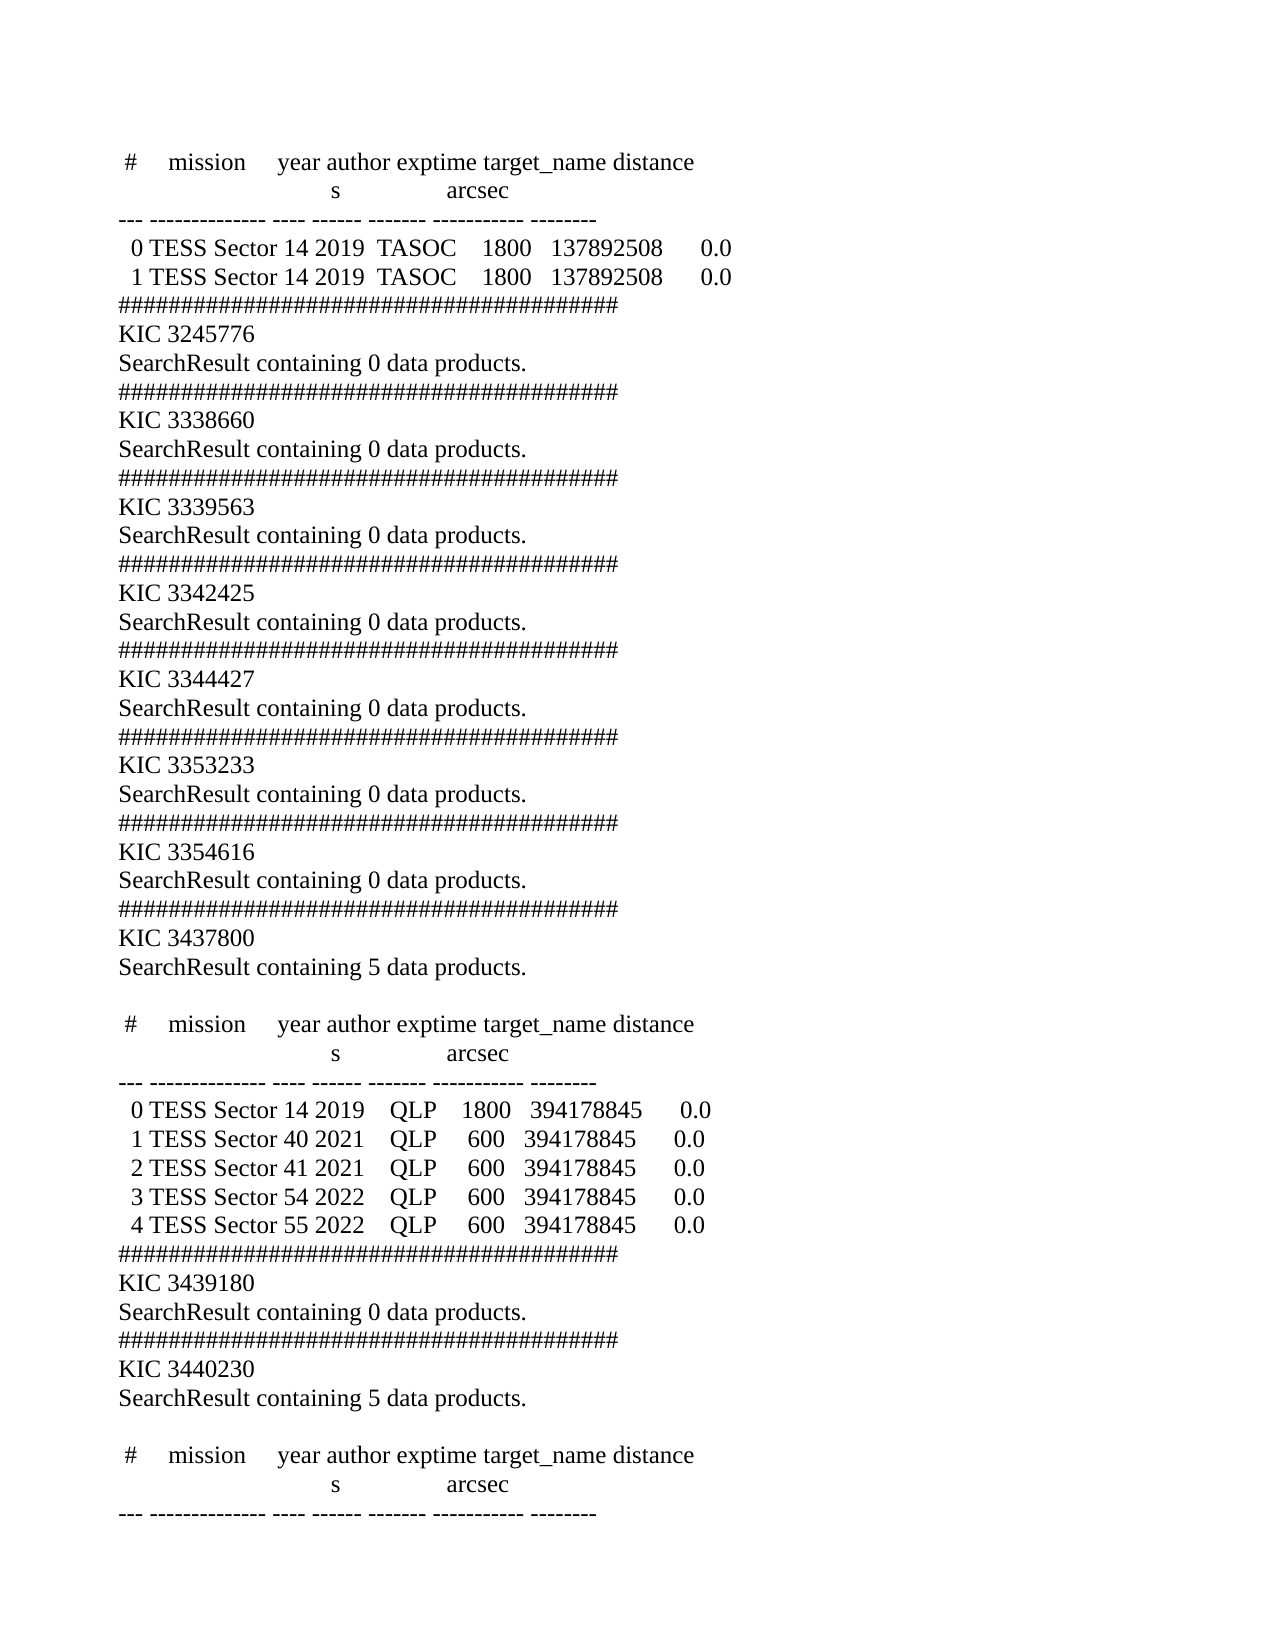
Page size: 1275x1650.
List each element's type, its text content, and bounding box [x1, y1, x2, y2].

text KIC 3354616 [118, 837, 1157, 866]
text SearchResult containing 5 data products. [118, 1383, 1157, 1412]
text # mission year author exptime target_name distance [118, 1009, 1157, 1038]
text ######################################## [118, 549, 1157, 578]
text s arcsec [118, 1469, 1157, 1498]
text ######################################## [118, 463, 1157, 492]
text KIC 3342425 [118, 578, 1157, 607]
text KIC 3440230 [118, 1354, 1157, 1383]
text s arcsec [118, 1038, 1157, 1067]
text KIC 3339563 [118, 492, 1157, 521]
text 1 TESS Sector 14 2019 TASOC 1800 137892508 0.0 [118, 262, 1157, 291]
text KIC 3245776 [118, 319, 1157, 348]
text KIC 3439180 [118, 1268, 1157, 1297]
text SearchResult containing 0 data products. [118, 779, 1157, 808]
text s arcsec [118, 176, 1157, 204]
text KIC 3437800 [118, 923, 1157, 952]
text SearchResult containing 0 data products. [118, 521, 1157, 549]
text # mission year author exptime target_name distance [118, 1441, 1157, 1469]
text KIC 3353233 [118, 751, 1157, 779]
text --- -------------- ---- ------ ------- ----------- -------- [118, 1067, 1157, 1096]
text SearchResult containing 0 data products. [118, 866, 1157, 894]
text SearchResult containing 0 data products. [118, 607, 1157, 636]
text 3 TESS Sector 54 2022 QLP 600 394178845 0.0 [118, 1182, 1157, 1211]
text SearchResult containing 0 data products. [118, 434, 1157, 463]
text 4 TESS Sector 55 2022 QLP 600 394178845 0.0 [118, 1211, 1157, 1239]
text KIC 3338660 [118, 406, 1157, 434]
text SearchResult containing 0 data products. [118, 1297, 1157, 1326]
text 0 TESS Sector 14 2019 QLP 1800 394178845 0.0 [118, 1096, 1157, 1124]
text # mission year author exptime target_name distance [118, 147, 1157, 176]
text ######################################## [118, 377, 1157, 406]
text SearchResult containing 5 data products. [118, 952, 1157, 981]
text KIC 3344427 [118, 664, 1157, 693]
text ######################################## [118, 1239, 1157, 1268]
text 0 TESS Sector 14 2019 TASOC 1800 137892508 0.0 [118, 233, 1157, 262]
text SearchResult containing 0 data products. [118, 693, 1157, 722]
text ######################################## [118, 636, 1157, 664]
text --- -------------- ---- ------ ------- ----------- -------- [118, 1498, 1157, 1527]
text ######################################## [118, 291, 1157, 319]
text ######################################## [118, 1326, 1157, 1354]
text ######################################## [118, 808, 1157, 837]
text SearchResult containing 0 data products. [118, 348, 1157, 377]
text 1 TESS Sector 40 2021 QLP 600 394178845 0.0 [118, 1124, 1157, 1153]
text ######################################## [118, 722, 1157, 751]
text --- -------------- ---- ------ ------- ----------- -------- [118, 204, 1157, 233]
text 2 TESS Sector 41 2021 QLP 600 394178845 0.0 [118, 1153, 1157, 1182]
text ######################################## [118, 894, 1157, 923]
